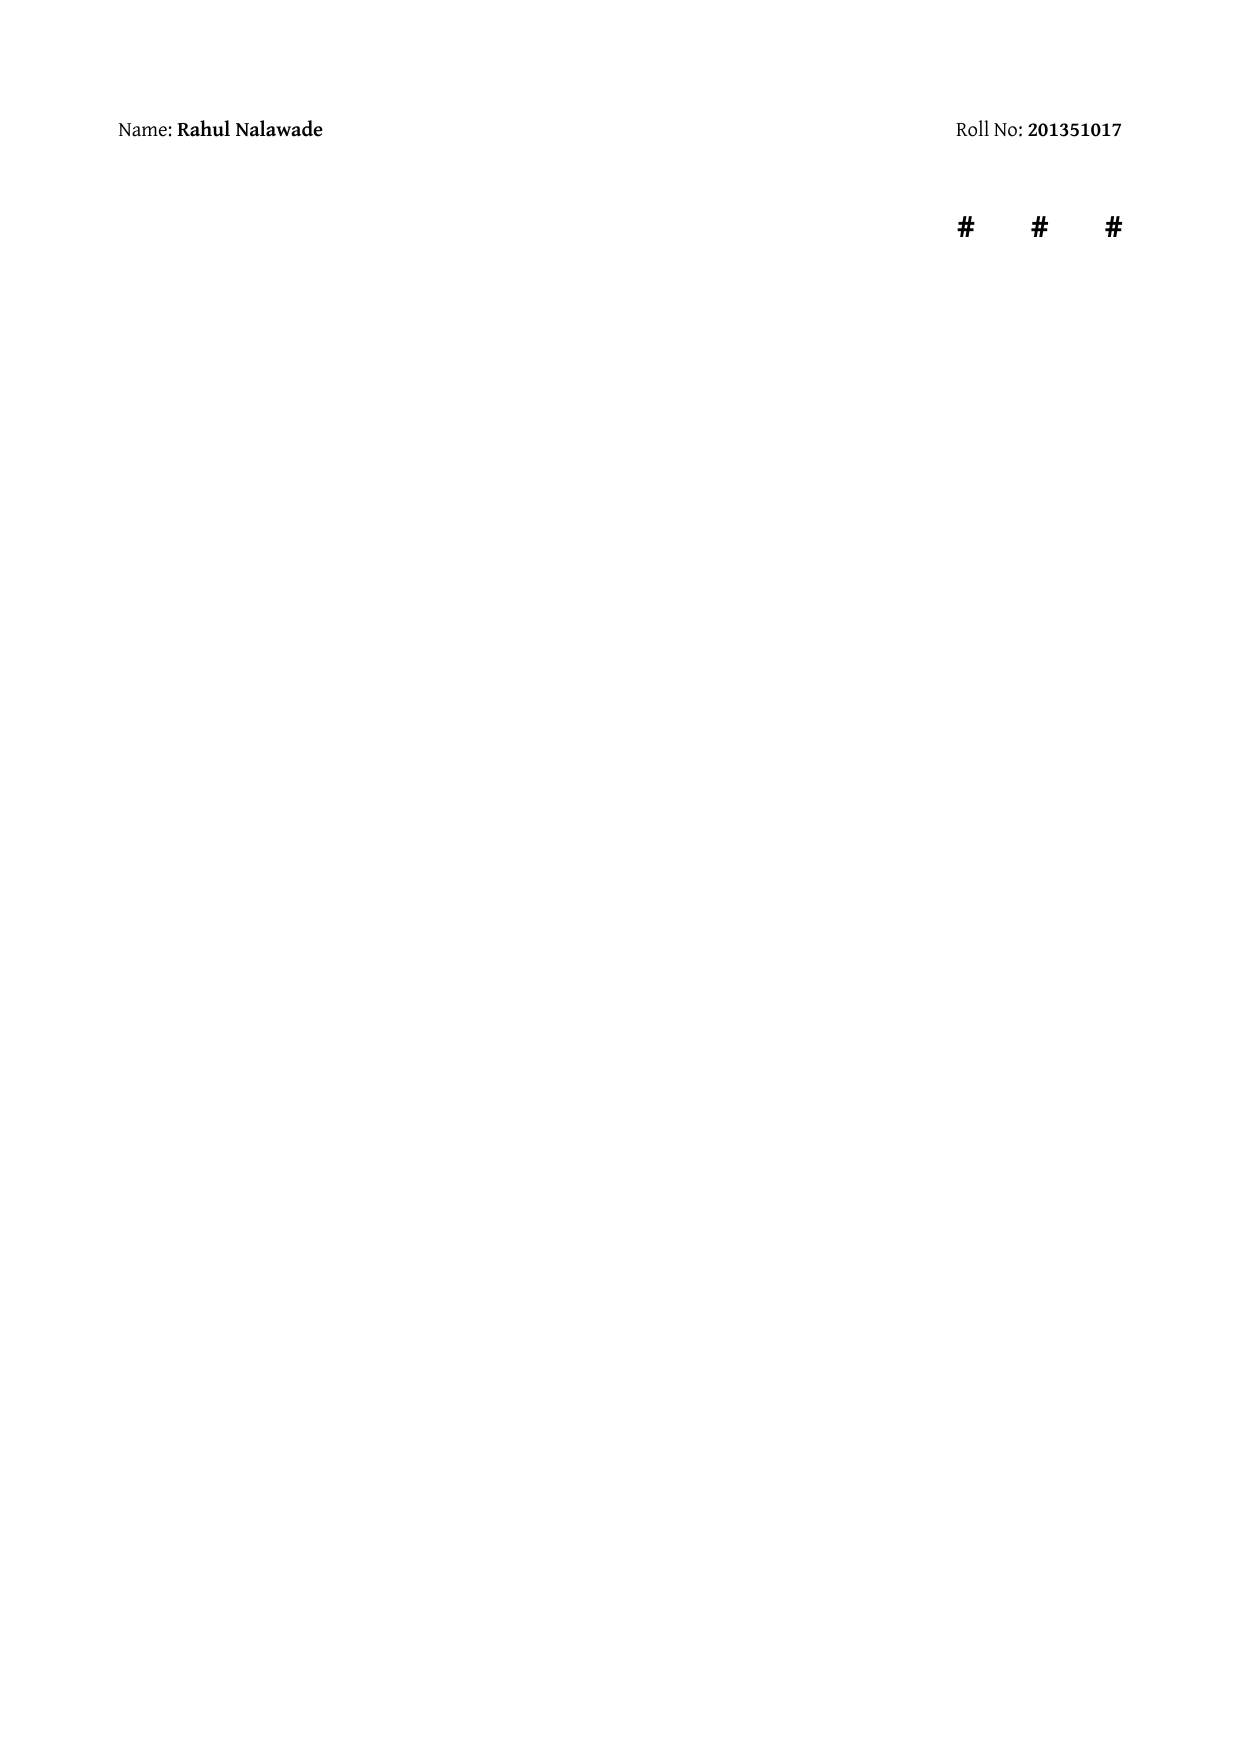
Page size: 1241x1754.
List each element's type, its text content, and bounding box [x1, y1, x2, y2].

text # # # [118, 206, 1122, 246]
